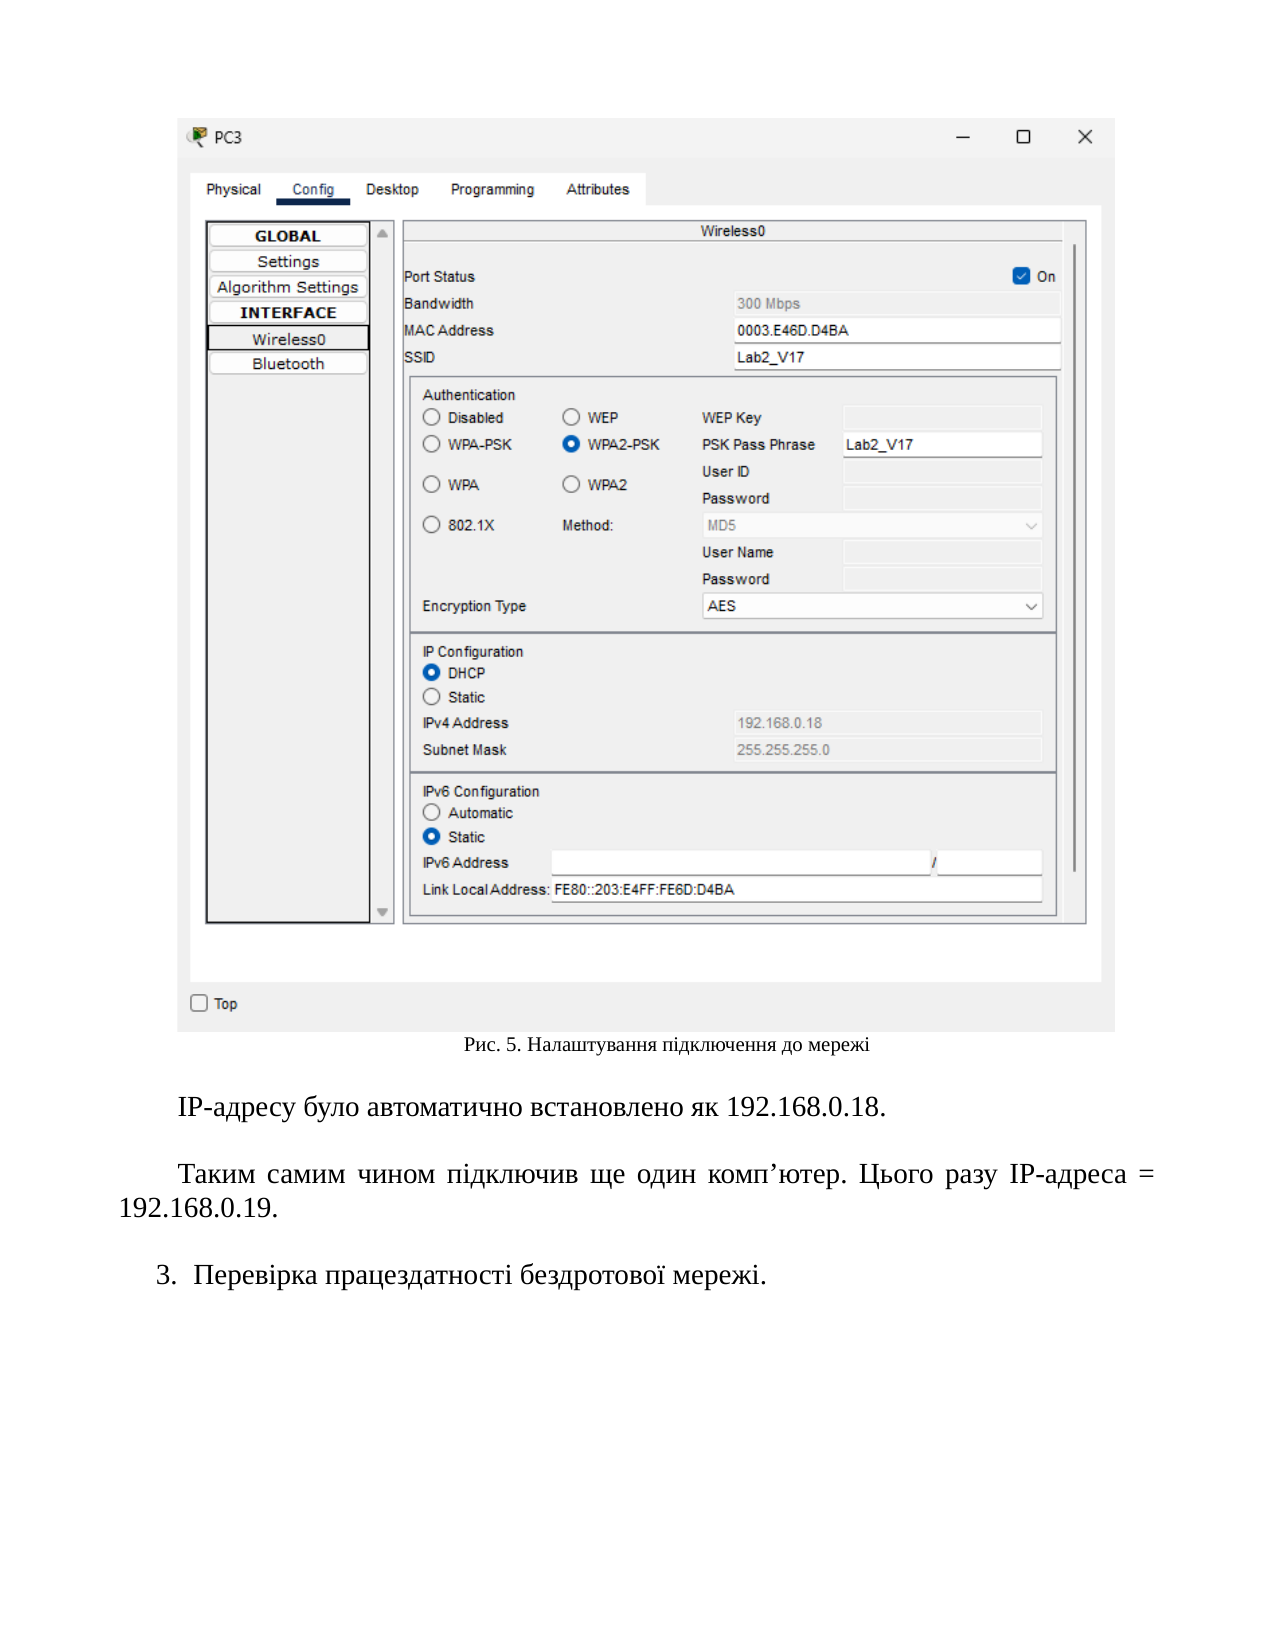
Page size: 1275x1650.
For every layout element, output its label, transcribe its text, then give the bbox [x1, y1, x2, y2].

text IP-адресу було автоматично встановлено як 192.168.0.18. [118, 1089, 1157, 1123]
text Таким самим чином підключив ще один комп’ютер. Цього разу IP-адреса = 192.168.0.19. [118, 1156, 1157, 1223]
text Рис. 5. Налаштування підключення до мережі [118, 1031, 1157, 1056]
list Перевірка працездатності бездротової мережі. [156, 1257, 1157, 1290]
picture [177, 118, 1115, 1032]
